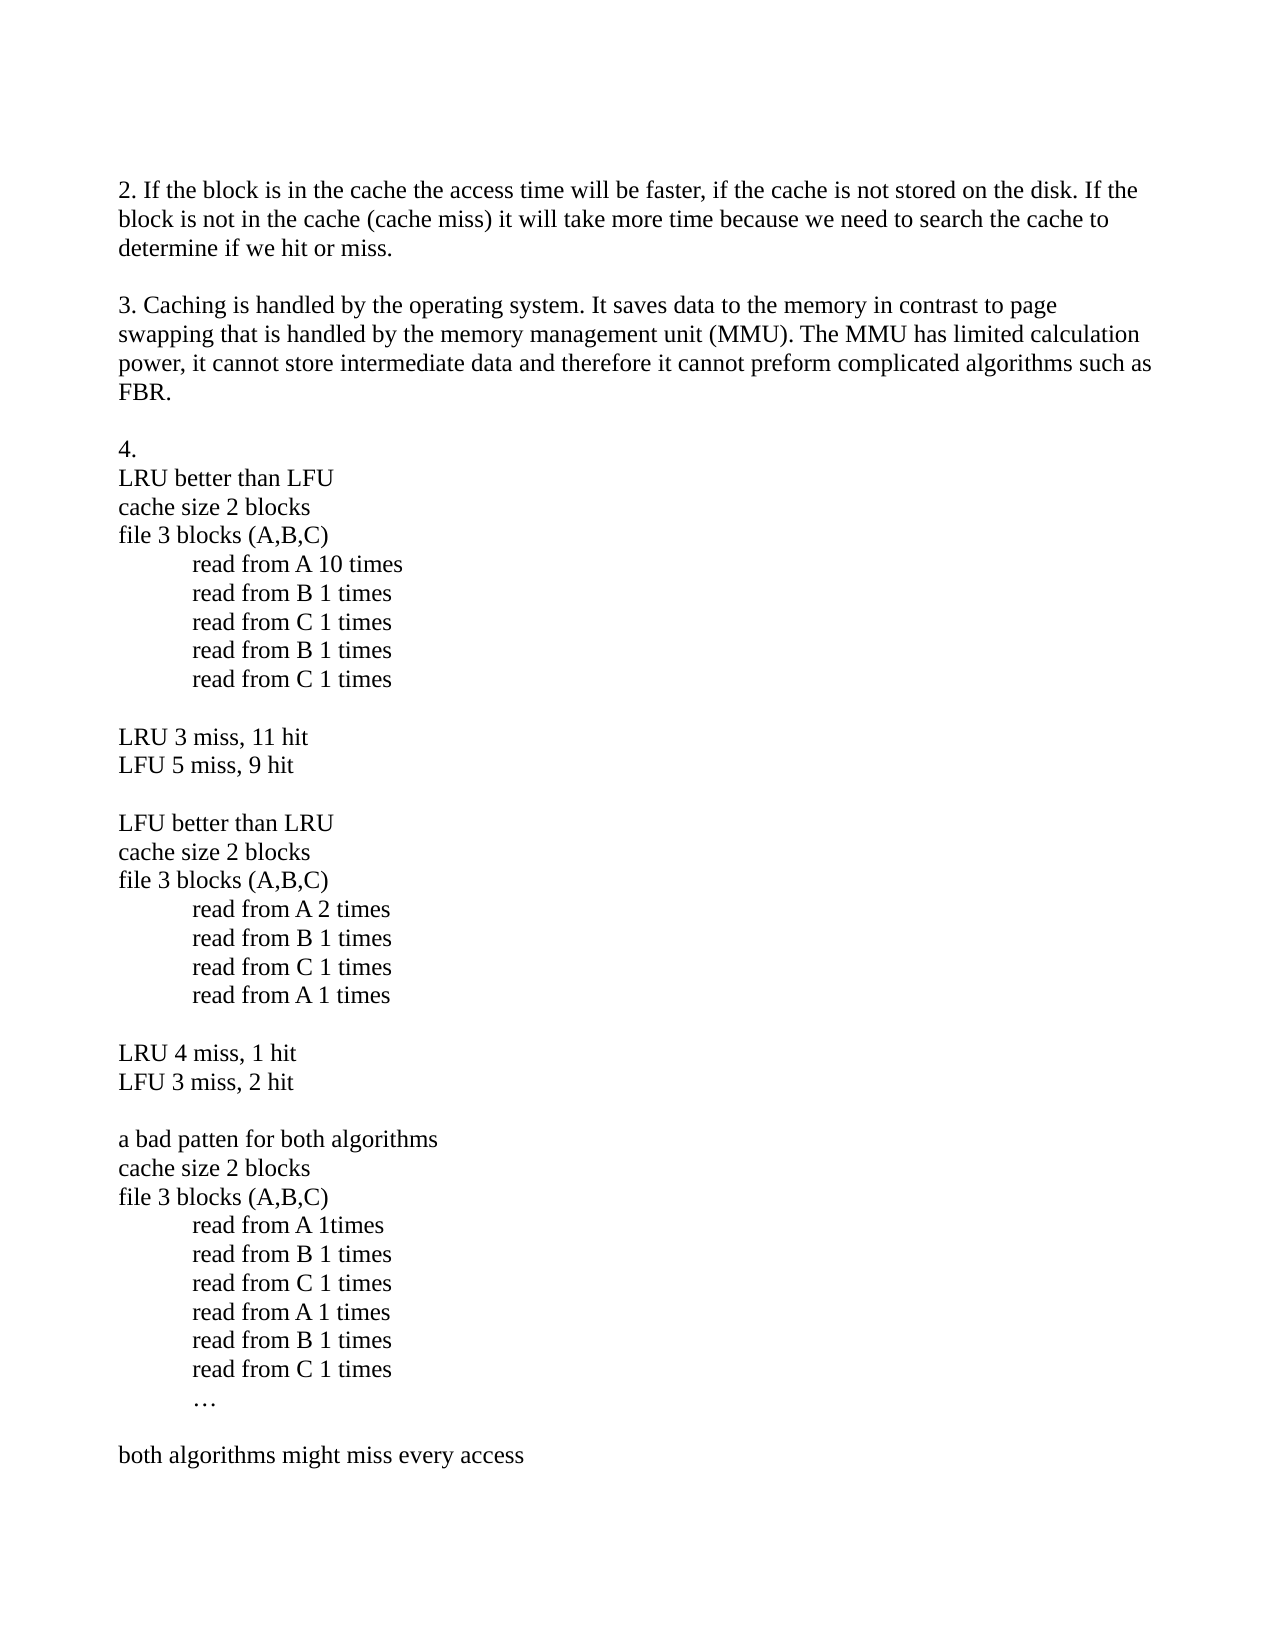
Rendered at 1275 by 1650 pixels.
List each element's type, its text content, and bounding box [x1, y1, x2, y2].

text read from C 1 times [118, 1354, 1157, 1383]
text LRU 3 miss, 11 hit [118, 722, 1157, 751]
text read from A 1times [118, 1211, 1157, 1239]
text read from C 1 times [118, 607, 1157, 636]
text read from C 1 times [118, 1268, 1157, 1297]
text LRU better than LFU [118, 463, 1157, 492]
text 4. [118, 434, 1157, 463]
text read from C 1 times [118, 664, 1157, 693]
text LFU 3 miss, 2 hit [118, 1067, 1157, 1096]
text read from B 1 times [118, 1239, 1157, 1268]
text LRU 4 miss, 1 hit [118, 1038, 1157, 1067]
text … [118, 1383, 1157, 1412]
text 3. Caching is handled by the operating system. It saves data to the memory in contrast to page swapping that is handled by the memory management unit (MMU). The MMU has limited calculation power, it cannot store intermediate data and therefore it cannot preform complicated algorithms such as FBR. [118, 291, 1157, 406]
text cache size 2 blocks [118, 492, 1157, 521]
text LFU better than LRU [118, 808, 1157, 837]
text a bad patten for both algorithms [118, 1124, 1157, 1153]
text 2. If the block is in the cache the access time will be faster, if the cache is not stored on the disk. If the block is not in the cache (cache miss) it will take more time because we need to search the cache to determine if we hit or miss. [118, 176, 1157, 262]
text read from B 1 times [118, 923, 1157, 952]
text read from B 1 times [118, 636, 1157, 664]
text LFU 5 miss, 9 hit [118, 751, 1157, 779]
text read from A 10 times [118, 549, 1157, 578]
text file 3 blocks (A,B,C) [118, 866, 1157, 894]
text read from C 1 times [118, 952, 1157, 981]
text cache size 2 blocks [118, 837, 1157, 866]
text file 3 blocks (A,B,C) [118, 521, 1157, 549]
text cache size 2 blocks [118, 1153, 1157, 1182]
text read from A 1 times [118, 1297, 1157, 1326]
text read from A 1 times [118, 981, 1157, 1009]
text read from B 1 times [118, 1326, 1157, 1354]
text read from A 2 times [118, 894, 1157, 923]
text read from B 1 times [118, 578, 1157, 607]
text file 3 blocks (A,B,C) [118, 1182, 1157, 1211]
text both algorithms might miss every access [118, 1441, 1157, 1469]
